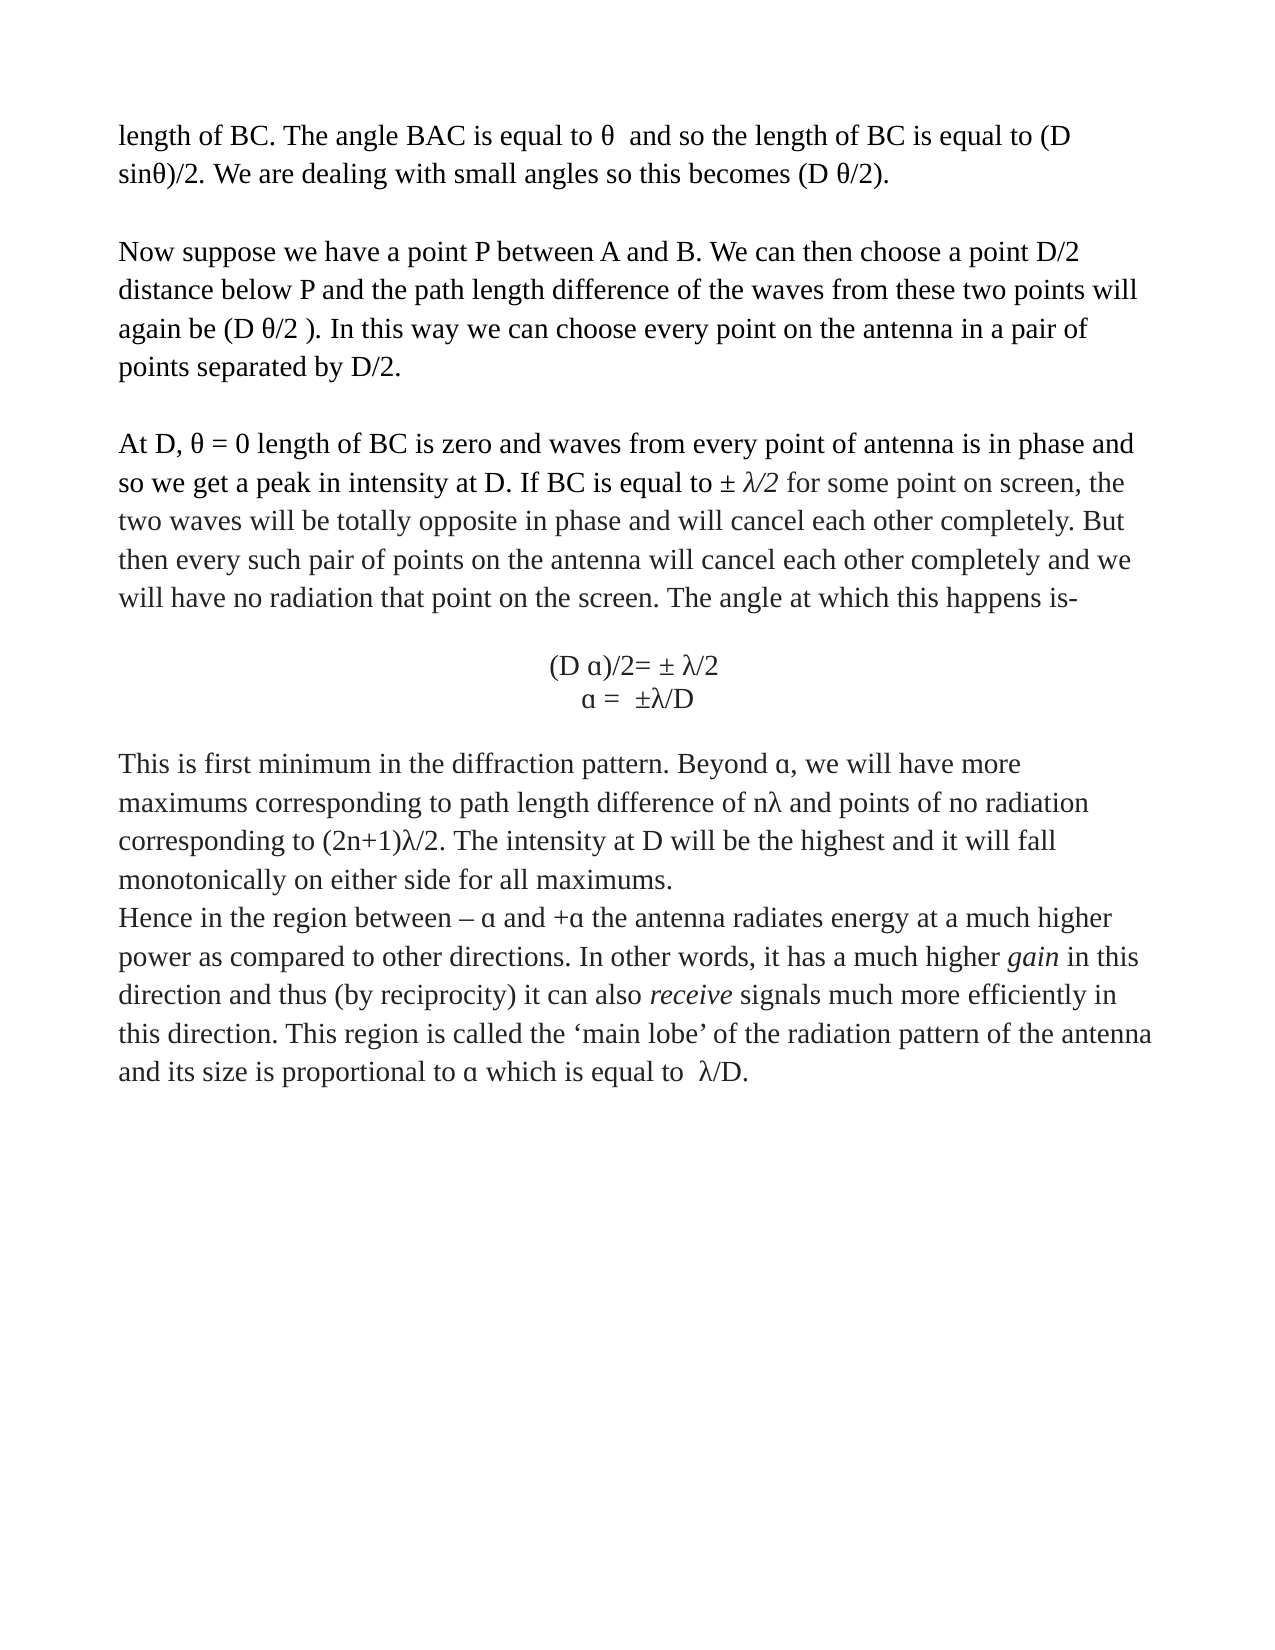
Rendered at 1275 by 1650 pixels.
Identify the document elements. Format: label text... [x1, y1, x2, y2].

text ɑ = ±λ/D [118, 681, 1157, 715]
text (D ɑ)/2= ± λ/2 [118, 648, 1157, 681]
text length of BC. The angle BAC is equal to θ and so the length of BC is equal to (D sinθ)/2. We are dealing with small angles so this becomes (D θ/2). [118, 118, 1157, 190]
text This is first minimum in the diffraction pattern. Beyond ɑ, we will have more maximums corresponding to path length difference of nλ and points of no radiation corresponding to (2n+1)λ/2. The intensity at D will be the highest and it will fall monotonically on either side for all maximums. [118, 746, 1157, 895]
text Hence in the region between – ɑ and +ɑ the antenna radiates energy at a much higher power as compared to other directions. In other words, it has a much higher gain in this direction and thus (by reciprocity) it can also receive signals much more efficiently in this direction. This region is called the ‘main lobe’ of the radiation pattern of the antenna and its size is proportional to ɑ which is equal to λ/D. [118, 900, 1157, 1088]
text Now suppose we have a point P between A and B. We can then choose a point D/2 distance below P and the path length difference of the waves from these two points will again be (D θ/2 ). In this way we can choose every point on the antenna in a pair of points separated by D/2. [118, 234, 1157, 383]
text At D, θ = 0 length of BC is zero and waves from every point of antenna is in phase and so we get a peak in intensity at D. If BC is equal to ± λ/2 for some point on screen, the two waves will be totally opposite in phase and will cancel each other completely. But then every such pair of points on the antenna will cancel each other completely and we will have no radiation that point on the screen. The angle at which this happens is- [118, 426, 1157, 614]
